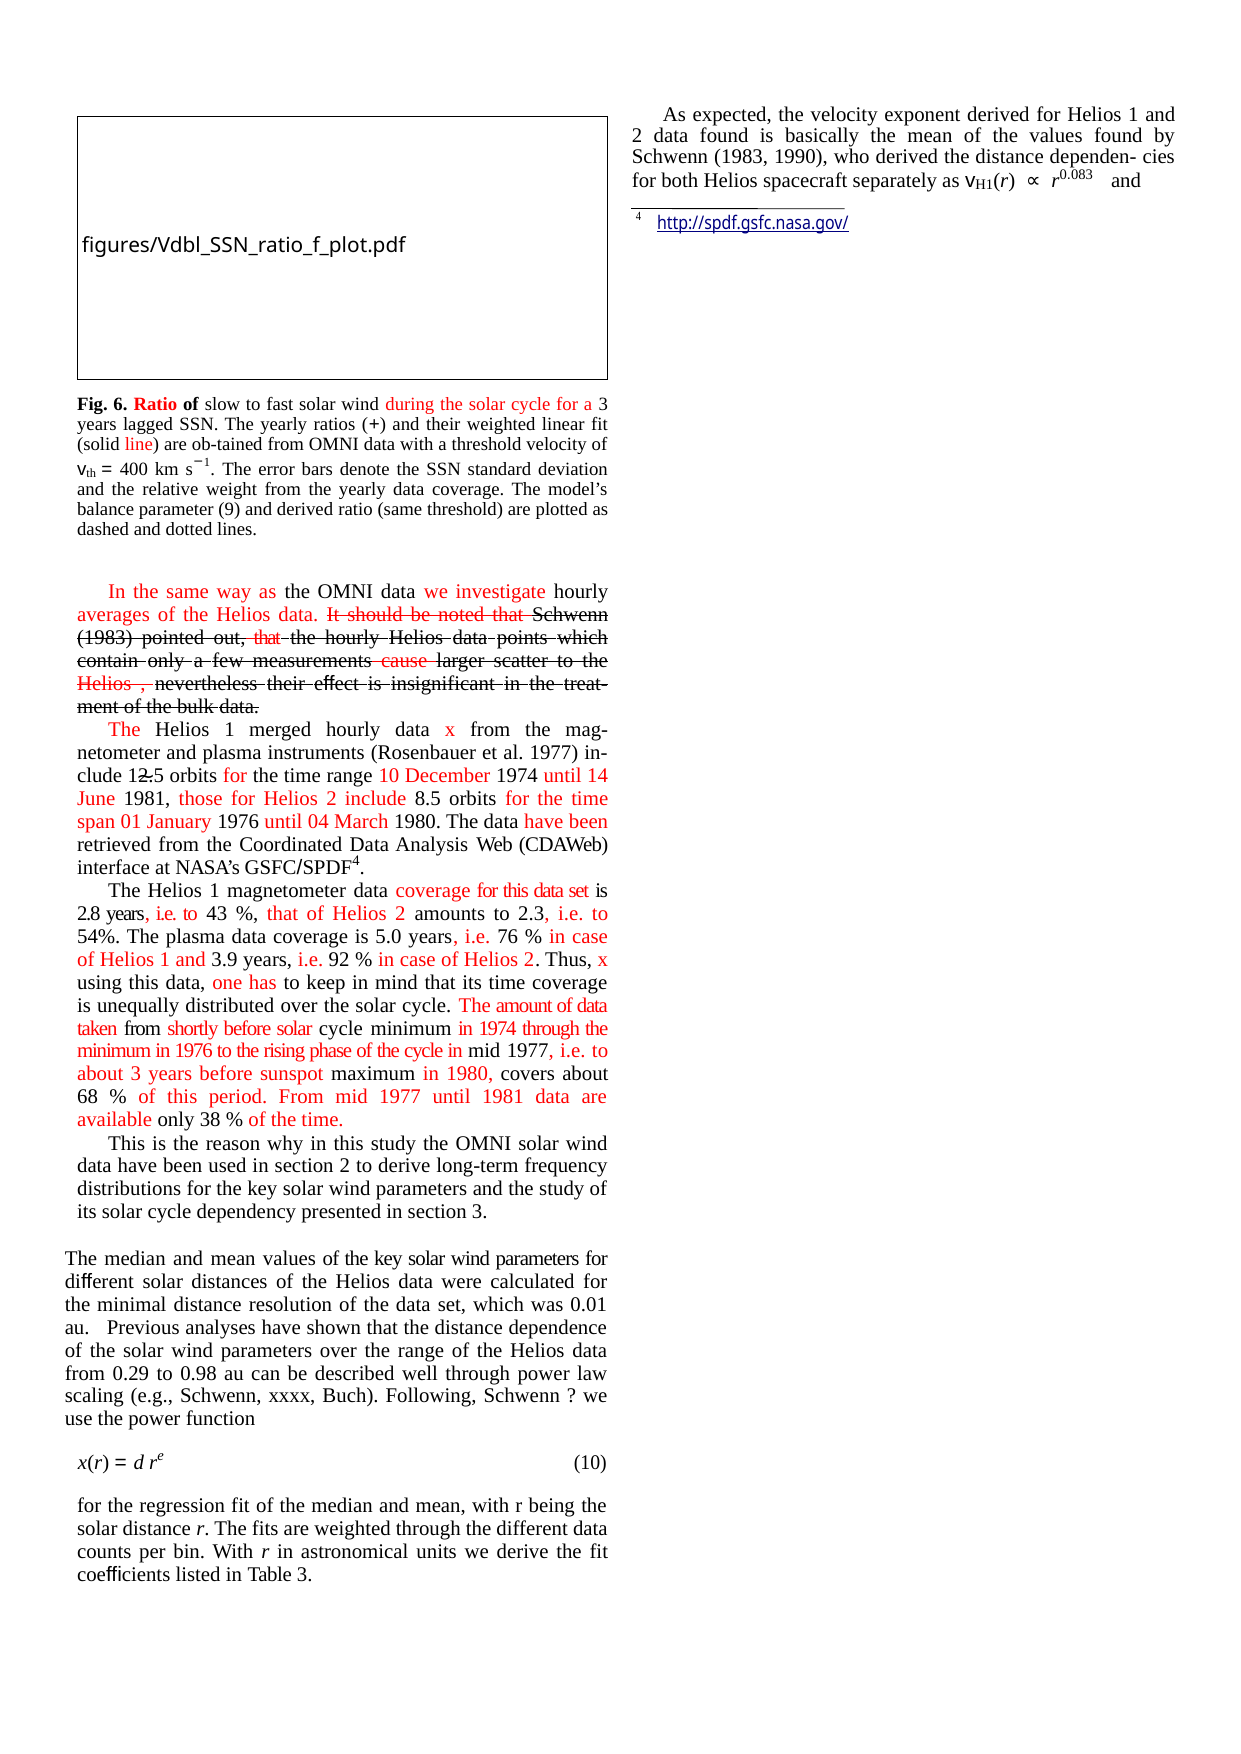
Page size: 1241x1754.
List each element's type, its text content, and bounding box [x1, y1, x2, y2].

text As expected, the velocity exponent derived for Helios 1 and 2 data found is basically the mean of the values found by Schwenn (1983, 1990), who derived the distance dependen- cies for both Helios spacecraft separately as vH1(r) ∝ r0.083 and [632, 105, 1176, 193]
text Fig. 6. Ratio of slow to fast solar wind during the solar cycle for a 3 years lagged SSN. The yearly ratios (+) and their weighted linear fit (solid line) are ob-tained from OMNI data with a threshold velocity of vth = 400 km s−1. The error bars denote the SSN standard deviation and the relative weight from the yearly data coverage. The model’s balance parameter (9) and derived ratio (same threshold) are plotted as dashed and dotted lines. [77, 395, 608, 539]
text 4 http://spdf.gsfc.nasa.gov/ [636, 209, 1176, 234]
text The Helios 1 merged hourly data x from the mag- netometer and plasma instruments (Rosenbauer et al. 1977) in- clude 12.5 orbits for the time range 10 December 1974 until 14 June 1981, those for Helios 2 include 8.5 orbits for the time span 01 January 1976 until 04 March 1980. The data have been retrieved from the Coordinated Data Analysis Web (CDAWeb) interface at NASA’s GSFC/SPDF4. [77, 718, 608, 879]
text In the same way as the OMNI data we investigate hourly averages of the Helios data. It should be noted that Schwenn (1983) pointed out, that the hourly Helios data points which contain only a few measurements cause larger scatter to the Helios , nevertheless their effect is insignificant in the treat- ment of the bulk data. [77, 580, 608, 718]
text This is the reason why in this study the OMNI solar wind data have been used in section 2 to derive long-term frequency distributions for the key solar wind parameters and the study of its solar cycle dependency presented in section 3. [77, 1132, 608, 1223]
text figures/Vdbl_SSN_ratio_f_plot.pdf [82, 231, 608, 259]
text x(r) = d re (10) [78, 1446, 608, 1474]
text The median and mean values of the key solar wind parameters for different solar distances of the Helios data were calculated for the minimal distance resolution of the data set, which was 0.01 au. Previous analyses have shown that the distance dependence of the solar wind parameters over the range of the Helios data from 0.29 to 0.98 au can be described well through power law scaling (e.g., Schwenn, xxxx, Buch). Following, Schwenn ? we use the power function [64, 1247, 608, 1430]
text The Helios 1 magnetometer data coverage for this data set is 2.8 years, i.e. to 43 %, that of Helios 2 amounts to 2.3, i.e. to 54%. The plasma data coverage is 5.0 years, i.e. 76 % in case of Helios 1 and 3.9 years, i.e. 92 % in case of Helios 2. Thus, x using this data, one has to keep in mind that its time coverage is unequally distributed over the solar cycle. The amount of data taken from shortly before solar cycle minimum in 1974 through the minimum in 1976 to the rising phase of the cycle in mid 1977, i.e. to about 3 years before sunspot maximum in 1980, covers about 68 % of this period. From mid 1977 until 1981 data are available only 38 % of the time. [77, 879, 608, 1131]
text for the regression fit of the median and mean, with r being the solar distance r. The fits are weighted through the different data counts per bin. With r in astronomical units we derive the fit coefficients listed in Table 3. [77, 1494, 608, 1586]
